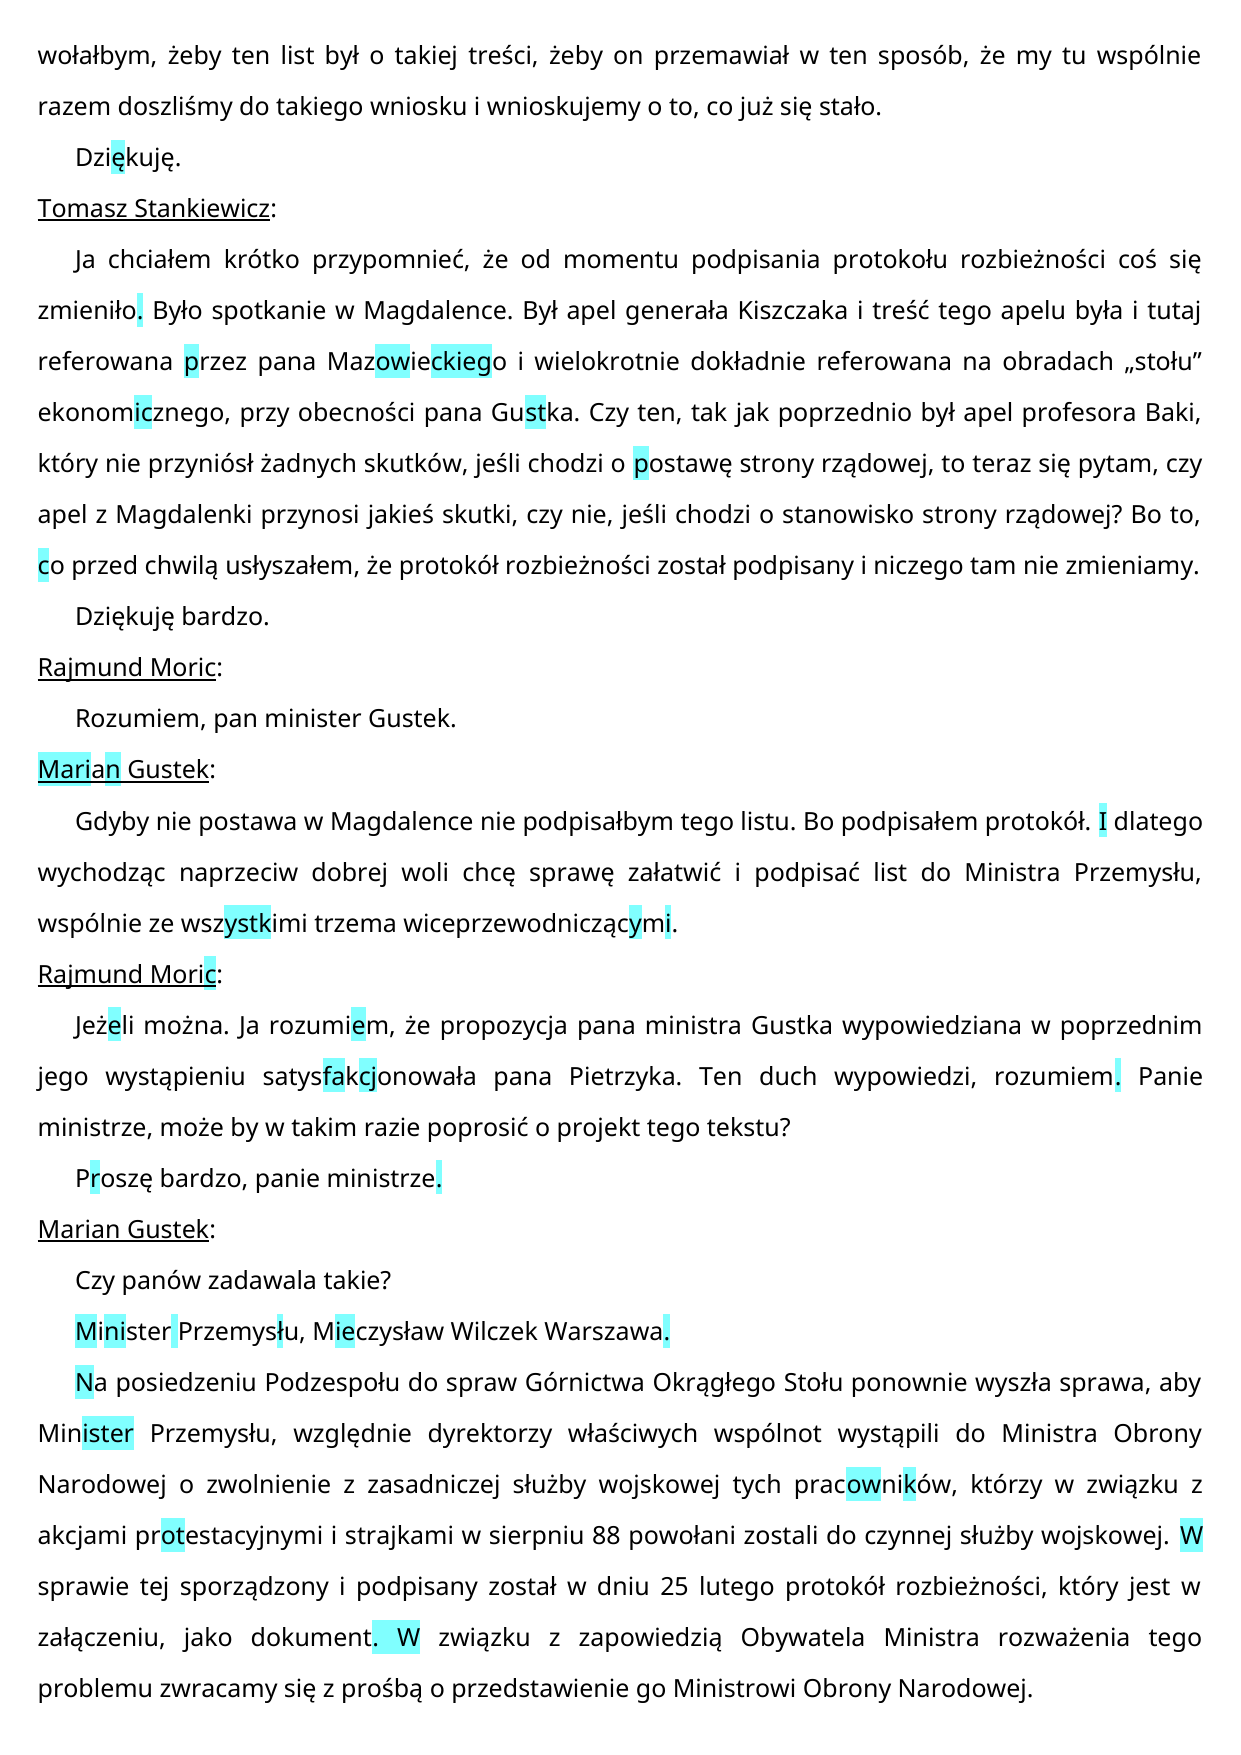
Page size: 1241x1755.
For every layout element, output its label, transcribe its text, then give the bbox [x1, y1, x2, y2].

text Gdyby nie postawa w Magdalence nie podpisałbym tego listu. Bo podpisałem protokół. I dlatego wychodząc naprzeciw dobrej woli chcę sprawę załatwić i podpisać list do Ministra Przemysłu, wspólnie ze wszystkimi trzema wiceprzewodniczącymi. [37, 803, 1203, 939]
text Rozumiem, pan minister Gustek. [37, 701, 1203, 735]
text Jeżeli można. Ja rozumiem, że propozycja pana ministra Gustka wypowiedziana w poprzednim jego wystąpieniu satysfakcjonowała pana Pietrzyka. Ten duch wypowiedzi, rozumiem. Panie ministrze, może by w takim razie poprosić o projekt tego tekstu? [37, 1007, 1203, 1143]
text wołałbym, żeby ten list był o takiej treści, żeby on przemawiał w ten sposób, że my tu wspólnie razem doszliśmy do takiego wniosku i wnioskujemy o to, co już się stało. [37, 37, 1203, 123]
text Proszę bardzo, panie ministrze. [37, 1160, 1203, 1194]
text Dziękuję. [37, 139, 1203, 174]
text Tomasz Stankiewicz: [37, 191, 1203, 225]
text Ja chciałem krótko przypomnieć, że od momentu podpisania protokołu rozbieżności coś się zmieniło. Było spotkanie w Magdalence. Był apel generała Kiszczaka i treść tego apelu była i tutaj referowana przez pana Mazowieckiego i wielokrotnie dokładnie referowana na obradach „stołu” ekonomicznego, przy obecności pana Gustka. Czy ten, tak jak poprzednio był apel profesora Baki, który nie przyniósł żadnych skutków, jeśli chodzi o postawę strony rządowej, to teraz się pytam, czy apel z Magdalenki przynosi jakieś skutki, czy nie, jeśli chodzi o stanowisko strony rządowej? Bo to, co przed chwilą usłyszałem, że protokół rozbieżności został podpisany i niczego tam nie zmieniamy. [37, 242, 1203, 582]
text Na posiedzeniu Podzespołu do spraw Górnictwa Okrągłego Stołu ponownie wyszła sprawa, aby Minister Przemysłu, względnie dyrektorzy właściwych wspólnot wystąpili do Ministra Obrony Narodowej o zwolnienie z zasadniczej służby wojskowej tych pracowników, którzy w związku z akcjami protestacyjnymi i strajkami w sierpniu 88 powołani zostali do czynnej służby wojskowej. W sprawie tej sporządzony i podpisany został w dniu 25 lutego protokół rozbieżności, który jest w załączeniu, jako dokument. W związku z zapowiedzią Obywatela Ministra rozważenia tego problemu zwracamy się z prośbą o przedstawienie go Ministrowi Obrony Narodowej. [37, 1364, 1203, 1705]
text Marian Gustek: [37, 1211, 1203, 1246]
text Dziękuję bardzo. [37, 599, 1203, 633]
text Rajmund Moric: [37, 650, 1203, 684]
text Czy panów zadawala takie? [37, 1262, 1203, 1297]
text Minister Przemysłu, Mieczysław Wilczek Warszawa. [37, 1313, 1203, 1348]
text Marian Gustek: [37, 752, 1203, 786]
text Rajmund Moric: [37, 956, 1203, 990]
